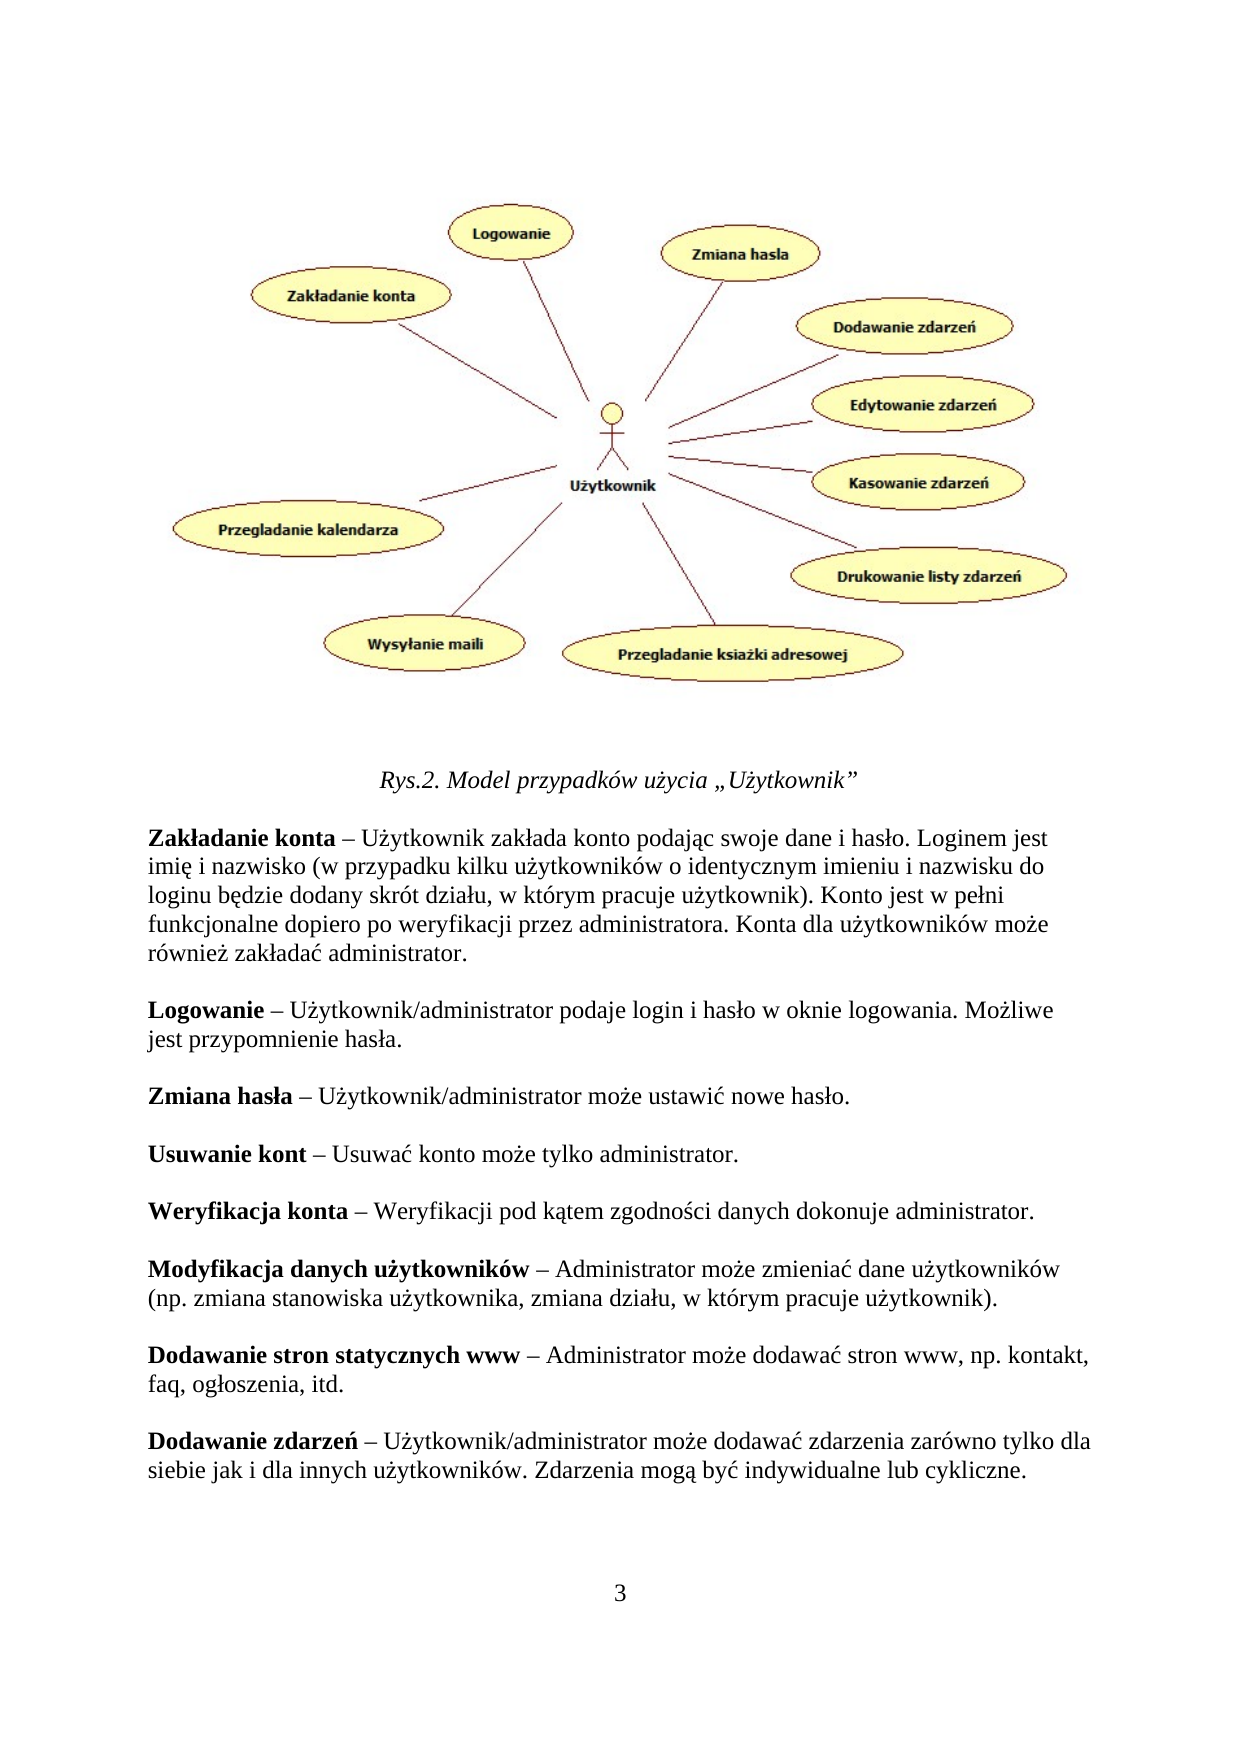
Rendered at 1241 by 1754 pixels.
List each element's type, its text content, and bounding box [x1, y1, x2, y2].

text [148, 148, 1093, 178]
text Dodawanie stron statycznych www – Administrator może dodawać stron www, np. kontakt, faq, ogłoszenia, itd. [148, 1340, 1093, 1398]
text Weryfikacja konta – Weryfikacji pod kątem zgodności danych dokonuje administrator. [148, 1196, 1093, 1225]
text Dodawanie zdarzeń – Użytkownik/administrator może dodawać zdarzenia zarówno tylko dla siebie jak i dla innych użytkowników. Zdarzenia mogą być indywidualne lub cykliczne. [148, 1426, 1093, 1484]
picture [147, 178, 1093, 708]
text Zmiana hasła – Użytkownik/administrator może ustawić nowe hasło. [148, 1081, 1093, 1110]
text Logowanie – Użytkownik/administrator podaje login i hasło w oknie logowania. Możliwe jest przypomnienie hasła. [148, 995, 1093, 1053]
text Zakładanie konta – Użytkownik zakłada konto podając swoje dane i hasło. Loginem jest imię i nazwisko (w przypadku kilku użytkowników o identycznym imieniu i nazwisku do loginu będzie dodany skrót działu, w którym pracuje użytkownik). Konto jest w pełni funkcjonalne dopiero po weryfikacji przez administratora. Konta dla użytkowników może również zakładać administrator. [148, 823, 1093, 995]
text Modyfikacja danych użytkowników – Administrator może zmieniać dane użytkowników (np. zmiana stanowiska użytkownika, zmiana działu, w którym pracuje użytkownik). [148, 1254, 1093, 1311]
text Rys.2. Model przypadków użycia „Użytkownik” [148, 708, 1093, 823]
text Usuwanie kont – Usuwać konto może tylko administrator. [148, 1139, 1093, 1196]
